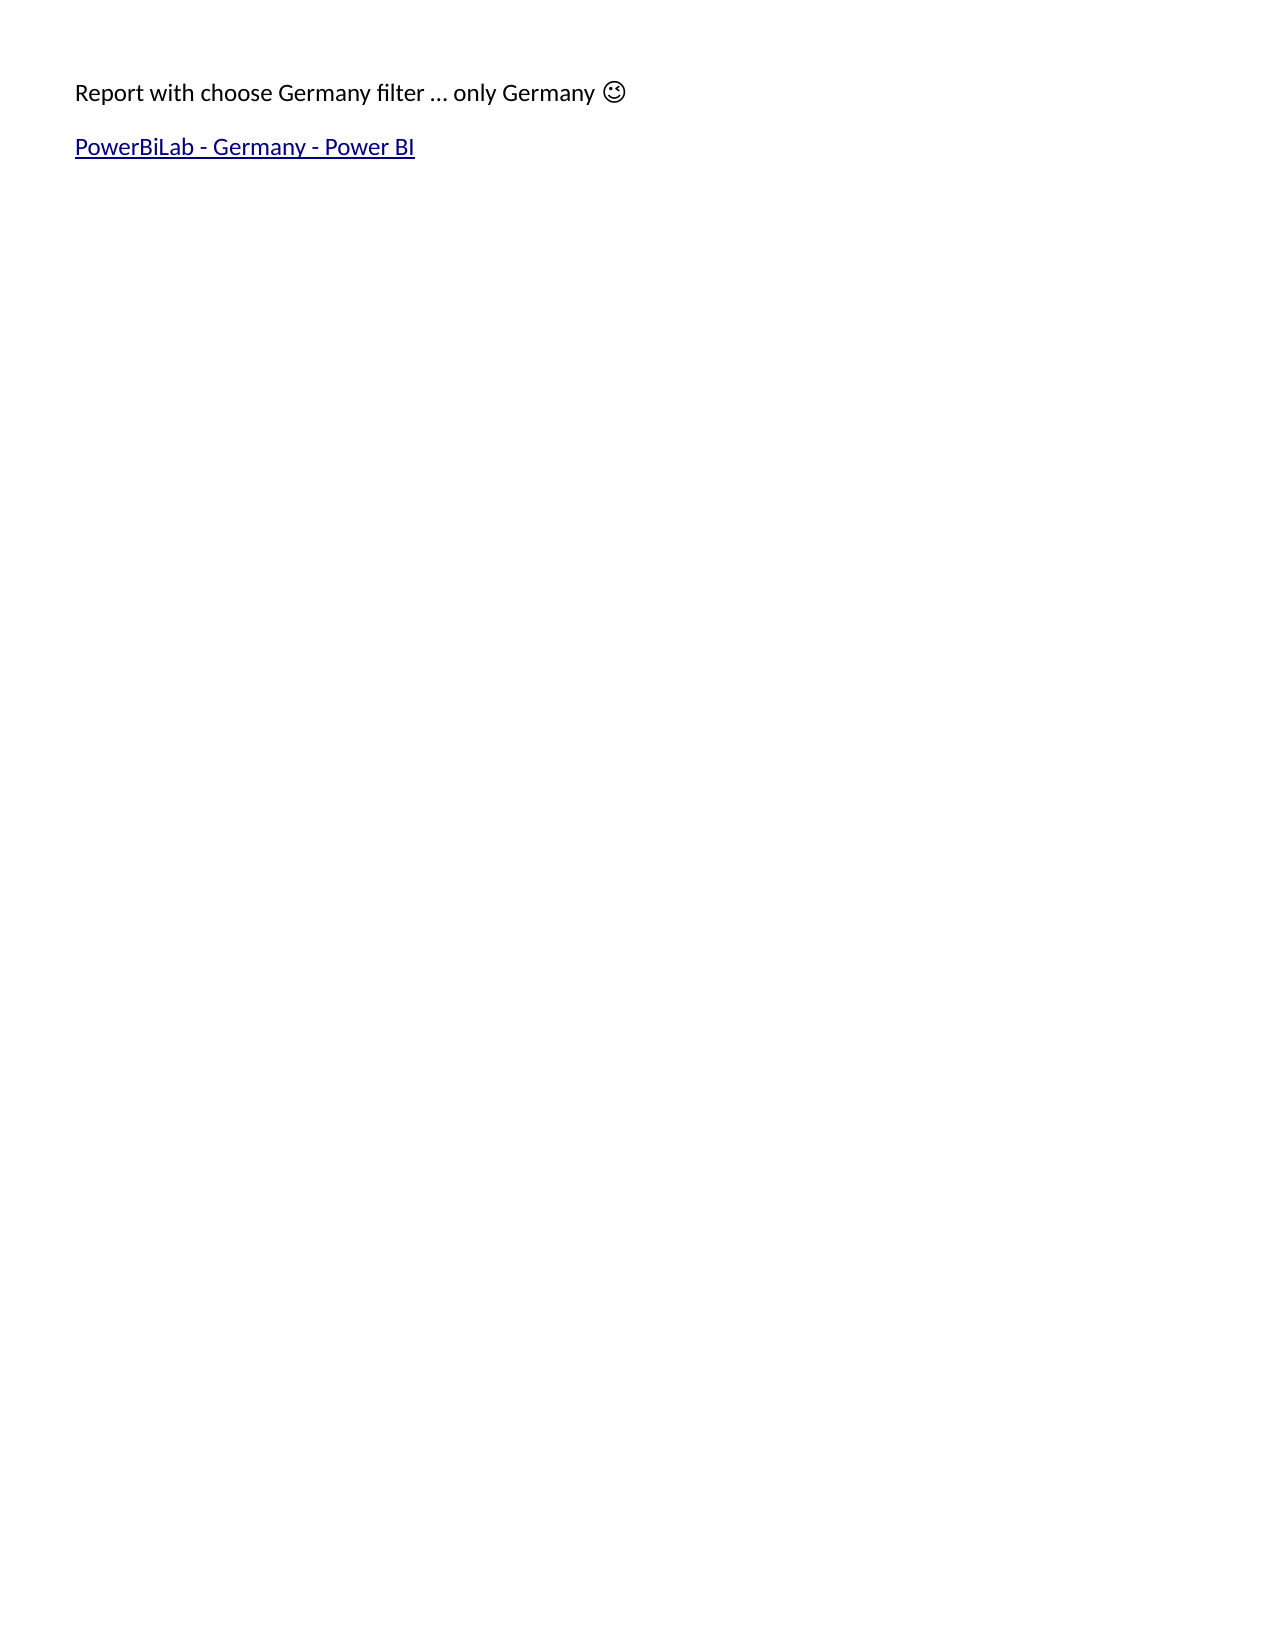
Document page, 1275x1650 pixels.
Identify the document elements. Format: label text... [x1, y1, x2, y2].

text Report with choose Germany filter … only Germany 😉 [75, 75, 1200, 109]
text PowerBiLab - Germany - Power BI [75, 131, 1200, 161]
